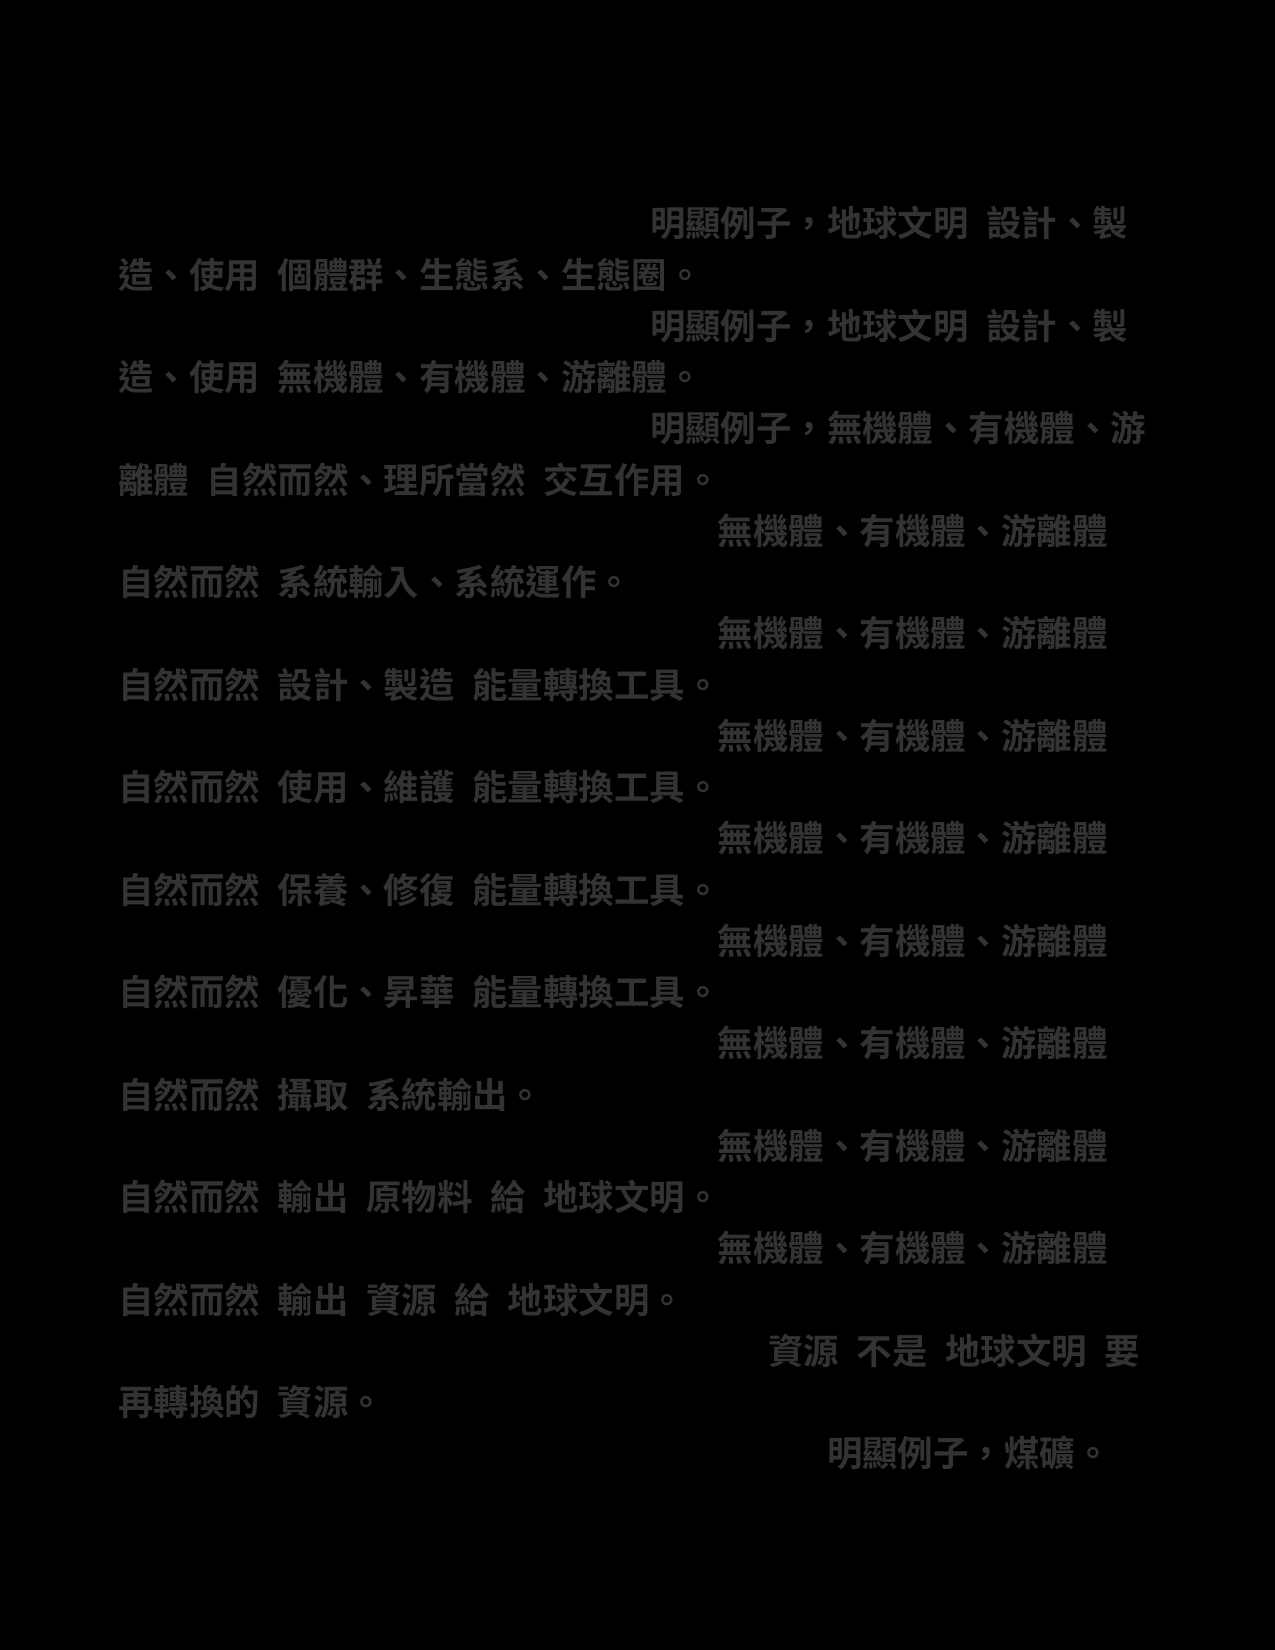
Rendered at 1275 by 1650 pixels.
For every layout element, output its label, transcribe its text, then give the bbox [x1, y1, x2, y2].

text 明顯例子，地球文明 設計、製造、使用 個體群、生態系、生態圈。 [118, 196, 1157, 298]
text 無機體、有機體、游離體 自然而然 使用、維護 能量轉換工具。 [118, 708, 1157, 811]
text 無機體、有機體、游離體 自然而然 攝取 系統輸出。 [118, 1016, 1157, 1118]
text 明顯例子，無機體、有機體、游離體 自然而然、理所當然 交互作用。 [118, 401, 1157, 503]
text 無機體、有機體、游離體 自然而然 輸出 原物料 給 地球文明。 [118, 1118, 1157, 1221]
text 明顯例子，地球文明 設計、製造、使用 無機體、有機體、游離體。 [118, 298, 1157, 401]
text 無機體、有機體、游離體 自然而然 保養、修復 能量轉換工具。 [118, 811, 1157, 913]
text 明顯例子，煤礦。 [118, 1426, 1157, 1477]
text 資源 不是 地球文明 要再轉換的 資源。 [118, 1323, 1157, 1426]
text 無機體、有機體、游離體 自然而然 系統輸入、系統運作。 [118, 503, 1157, 606]
text 無機體、有機體、游離體 自然而然 優化、昇華 能量轉換工具。 [118, 913, 1157, 1016]
text 無機體、有機體、游離體 自然而然 設計、製造 能量轉換工具。 [118, 606, 1157, 708]
text 無機體、有機體、游離體 自然而然 輸出 資源 給 地球文明。 [118, 1221, 1157, 1323]
